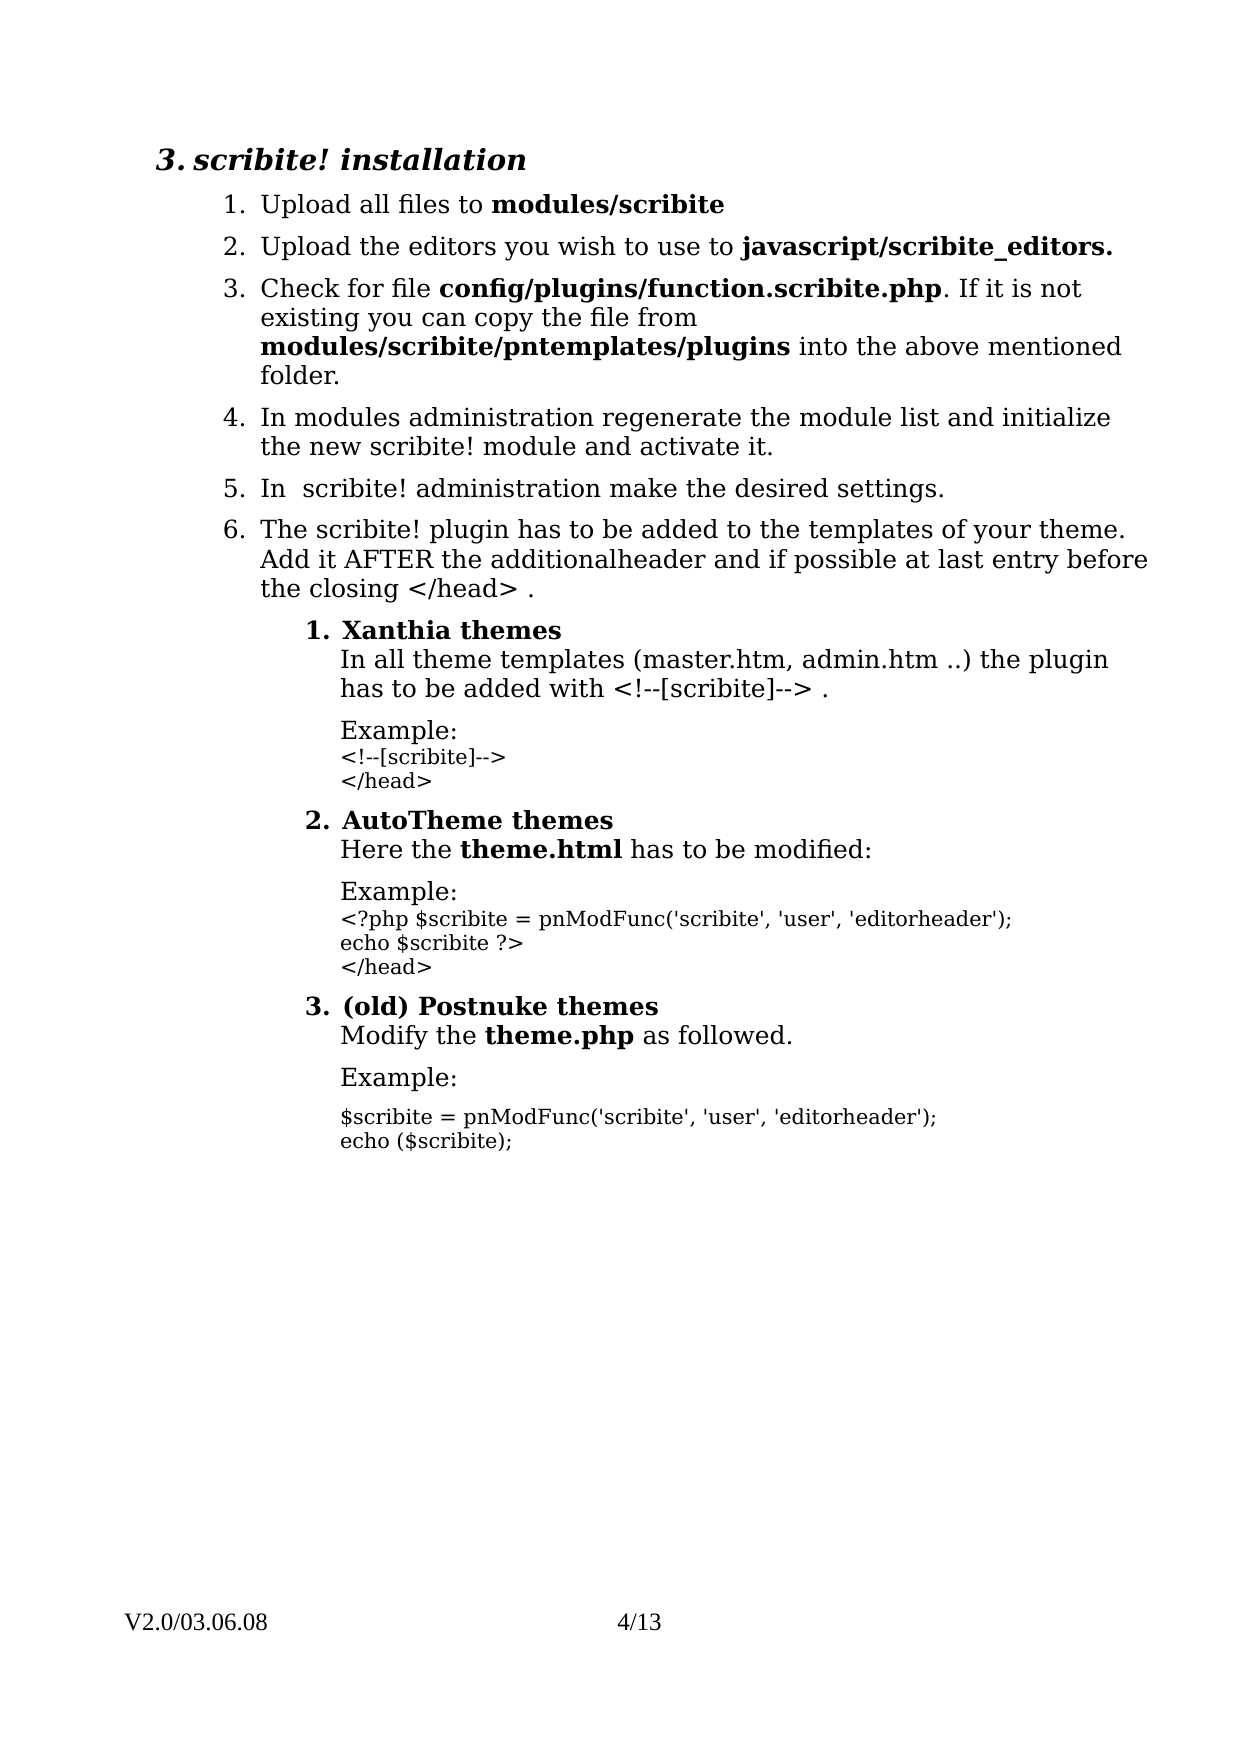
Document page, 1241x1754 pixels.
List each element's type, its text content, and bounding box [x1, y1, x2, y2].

list The scribite! plugin has to be added to the templates of your theme. Add it AFTER the additionalheader and if possible at last entry before the closing </head> . [223, 516, 1160, 603]
text Here the theme.html has to be modified: [340, 836, 1160, 865]
list In modules administration regenerate the module list and initialize the new scribite! module and activate it. [223, 403, 1160, 462]
text Example: [340, 1063, 1160, 1092]
text Example: <?php $scribite = pnModFunc('scribite', 'user', 'editorheader'); echo $scribite ?> </head> [340, 877, 1160, 979]
list Check for file config/plugins/function.scribite.php. If it is not existing you can copy the file from modules/scribite/pntemplates/plugins into the above mentioned folder. [223, 274, 1160, 391]
list Xanthia themes [304, 616, 1160, 645]
text In all theme templates (master.htm, admin.htm ..) the plugin has to be added with <!--[scribite]--> . [340, 645, 1160, 703]
text Example: <!--[scribite]--> </head> [340, 716, 1160, 794]
text $scribite = pnModFunc('scribite', 'user', 'editorheader'); echo ($scribite); [340, 1105, 1160, 1153]
text Modify the theme.php as followed. [340, 1021, 1160, 1051]
subtitle scribite! installation [156, 143, 1160, 177]
list In scribite! administration make the desired settings. [223, 474, 1160, 503]
list Upload the editors you wish to use to javascript/scribite_editors. [223, 232, 1160, 261]
list AutoTheme themes [304, 806, 1160, 836]
list (old) Postnuke themes [304, 992, 1160, 1021]
list Upload all files to modules/scribite [223, 190, 1160, 219]
